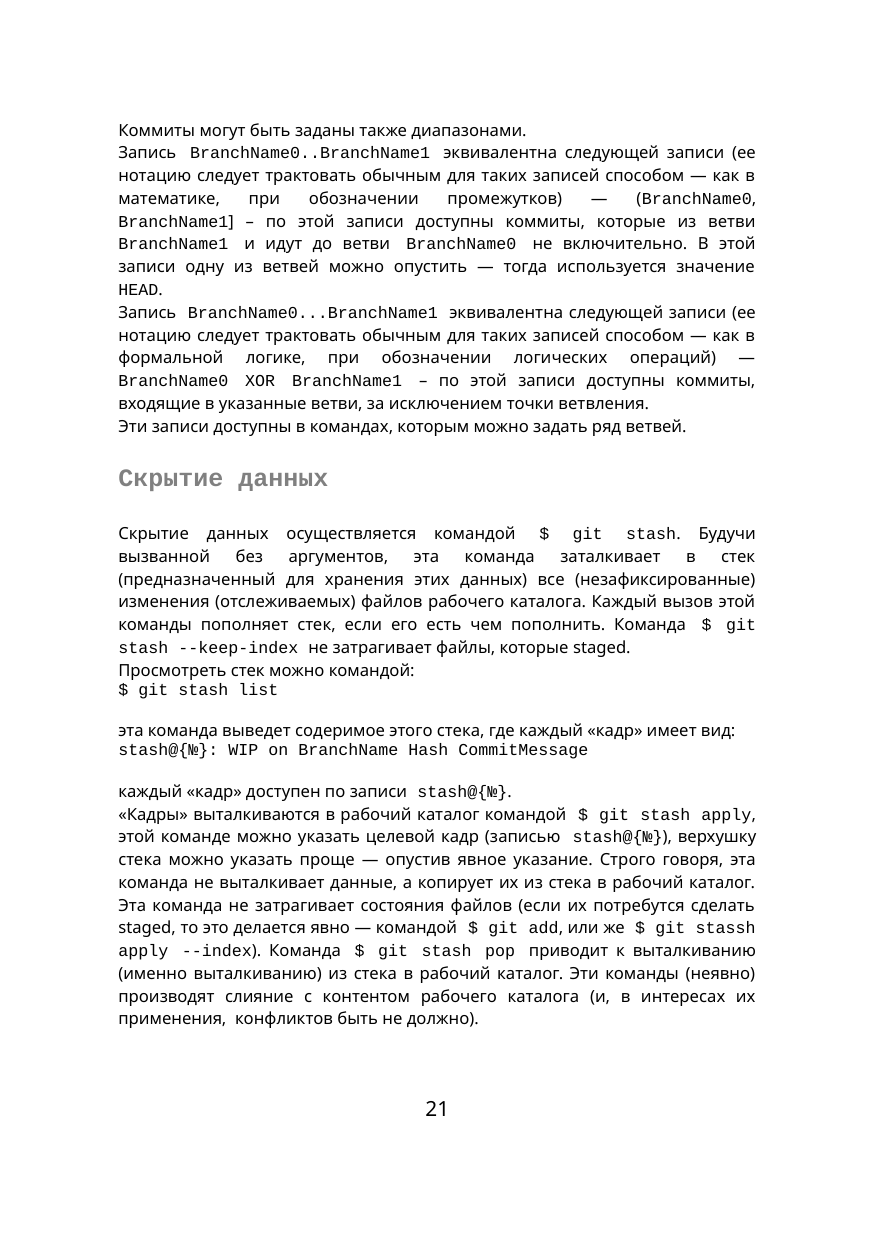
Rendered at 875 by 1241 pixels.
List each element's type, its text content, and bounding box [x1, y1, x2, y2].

text «Кадры» выталкиваются в рабочий каталог командой $ git stash apply, этой команде можно указать целевой кадр (записью stash@{№}), верхушку стека можно указать проще — опустив явное указание. Строго говоря, эта команда не выталкивает данные, а копирует их из стека в рабочий каталог. Эта команда не затрагивает состояния файлов (если их потребутся сделать staged, то это делается явно — командой $ git add, или же $ git stassh apply --index). Команда $ git stash pop приводит к выталкиванию (именно выталкиванию) из стека в рабочий каталог. Эти команды (неявно) производят слияние с контентом рабочего каталога (и, в интересах их применения, конфликтов быть не должно). [118, 802, 756, 1029]
text $ git stash list [118, 681, 756, 700]
text Эти записи доступны в командах, которым можно задать ряд ветвей. [118, 414, 756, 437]
text Запись BranchName0..BranchName1 эквивалентна следующей записи (ее нотацию следует трактовать обычным для таких записей способом — как в математике, при обозначении промежутков) — (BranchName0, BranchName1] – по этой записи доступны коммиты, которые из ветви BranchName1 и идут до ветви BranchName0 не включительно. В этой записи одну из ветвей можно опустить — тогда используется значение HEAD. [118, 141, 756, 300]
text Скрытие данных осуществляется командой $ git stash. Будучи вызванной без аргументов, эта команда заталкивает в стек (предназначенный для хранения этих данных) все (незафиксированные) изменения (отслеживаемых) файлов рабочего каталога. Каждый вызов этой команды пополняет стек, если его есть чем пополнить. Команда $ git stash --keep-index не затрагивает файлы, которые staged. [118, 522, 756, 658]
text Скрытие данных [118, 465, 756, 493]
text каждый «кадр» доступен по записи stash@{№}. [118, 779, 756, 802]
text Просмотреть стек можно командой: [118, 658, 756, 681]
text Запись BranchName0...BranchName1 эквивалентна следующей записи (ее нотацию следует трактовать обычным для таких записей способом — как в формальной логике, при обозначении логических операций) — BranchName0 XOR BranchName1 – по этой записи доступны коммиты, входящие в указанные ветви, за исключением точки ветвления. [118, 300, 756, 414]
text эта команда выведет содеримое этого стека, где каждый «кадр» имеет вид: [118, 719, 756, 742]
text Коммиты могут быть заданы также диапазонами. [118, 118, 756, 141]
text stash@{№}: WIP on BranchName Hash CommitMessage [118, 742, 756, 760]
